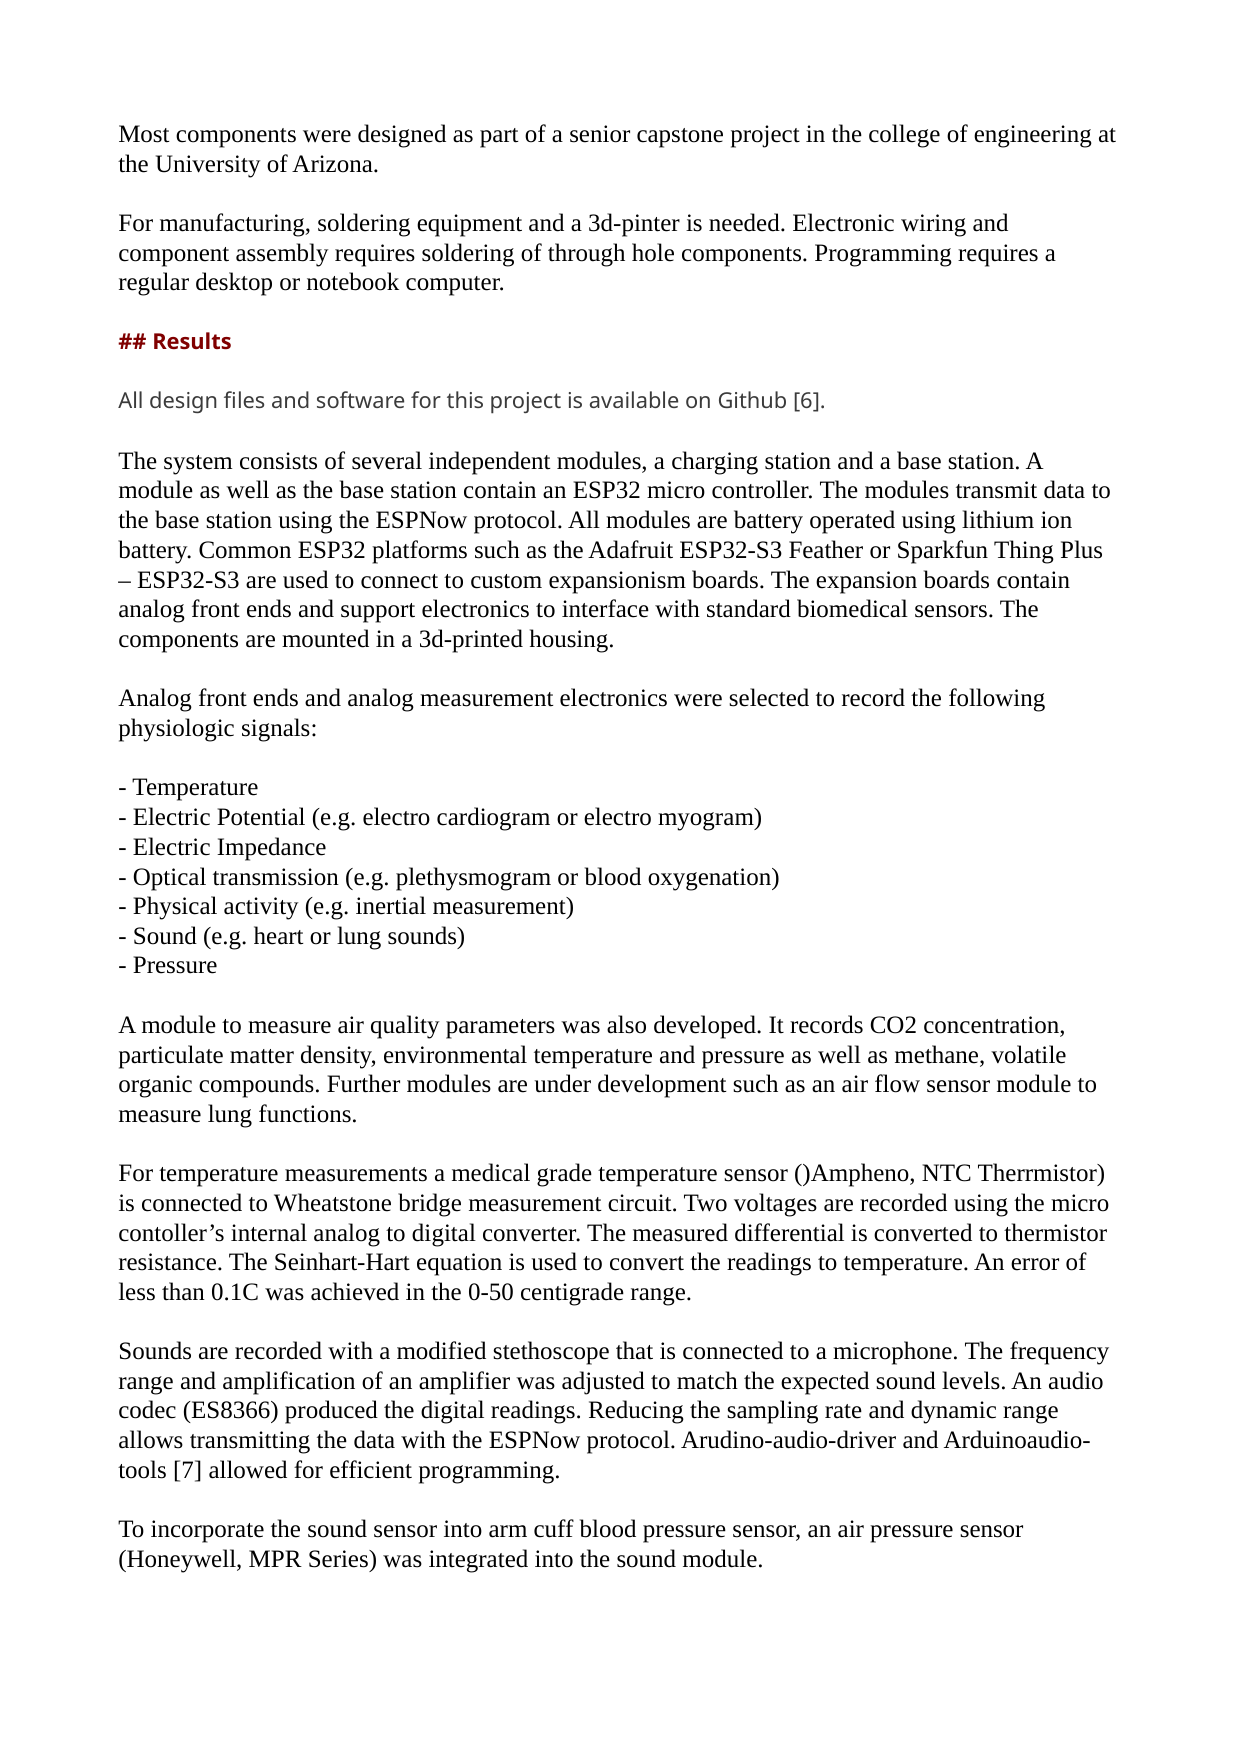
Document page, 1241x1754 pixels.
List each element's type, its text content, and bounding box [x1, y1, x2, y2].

text - Physical activity (e.g. inertial measurement) [118, 890, 1122, 920]
text Sounds are recorded with a modified stethoscope that is connected to a microphone. The frequency range and amplification of an amplifier was adjusted to match the expected sound levels. An audio codec (ES8366) produced the digital readings. Reducing the sampling rate and dynamic range allows transmitting the data with the ESPNow protocol. Arudino-audio-driver and Arduinoaudio-tools [7] allowed for efficient programming. [118, 1335, 1122, 1484]
text All design files and software for this project is available on Github [6]. [118, 386, 1122, 415]
text The system consists of several independent modules, a charging station and a base station. A module as well as the base station contain an ESP32 micro controller. The modules transmit data to the base station using the ESPNow protocol. All modules are battery operated using lithium ion battery. Common ESP32 platforms such as the Adafruit ESP32-S3 Feather or Sparkfun Thing Plus – ESP32-S3 are used to connect to custom expansionism boards. The expansion boards contain analog front ends and support electronics to interface with standard biomedical sensors. The components are mounted in a 3d-printed housing. [118, 445, 1122, 653]
text Most components were designed as part of a senior capstone project in the college of engineering at the University of Arizona. [118, 118, 1122, 177]
text - Sound (e.g. heart or lung sounds) [118, 920, 1122, 950]
text - Temperature [118, 772, 1122, 801]
text - Electric Potential (e.g. electro cardiogram or electro myogram) [118, 801, 1122, 831]
text For manufacturing, soldering equipment and a 3d-pinter is needed. Electronic wiring and component assembly requires soldering of through hole components. Programming requires a regular desktop or notebook computer. [118, 207, 1122, 296]
text For temperature measurements a medical grade temperature sensor ()Ampheno, NTC Therrmistor) is connected to Wheatstone bridge measurement circuit. Two voltages are recorded using the micro contoller’s internal analog to digital converter. The measured differential is converted to thermistor resistance. The Seinhart-Hart equation is used to convert the readings to temperature. An error of less than 0.1C was achieved in the 0-50 centigrade range. [118, 1157, 1122, 1306]
text - Pressure [118, 950, 1122, 979]
text A module to measure air quality parameters was also developed. It records CO2 concentration, particulate matter density, environmental temperature and pressure as well as methane, volatile organic compounds. Further modules are under development such as an air flow sensor module to measure lung functions. [118, 1009, 1122, 1128]
text Analog front ends and analog measurement electronics were selected to record the following physiologic signals: [118, 682, 1122, 742]
text To incorporate the sound sensor into arm cuff blood pressure sensor, an air pressure sensor (Honeywell, MPR Series) was integrated into the sound module. [118, 1513, 1122, 1572]
text - Electric Impedance [118, 831, 1122, 861]
text ## Results [118, 326, 1122, 356]
text - Optical transmission (e.g. plethysmogram or blood oxygenation) [118, 861, 1122, 890]
